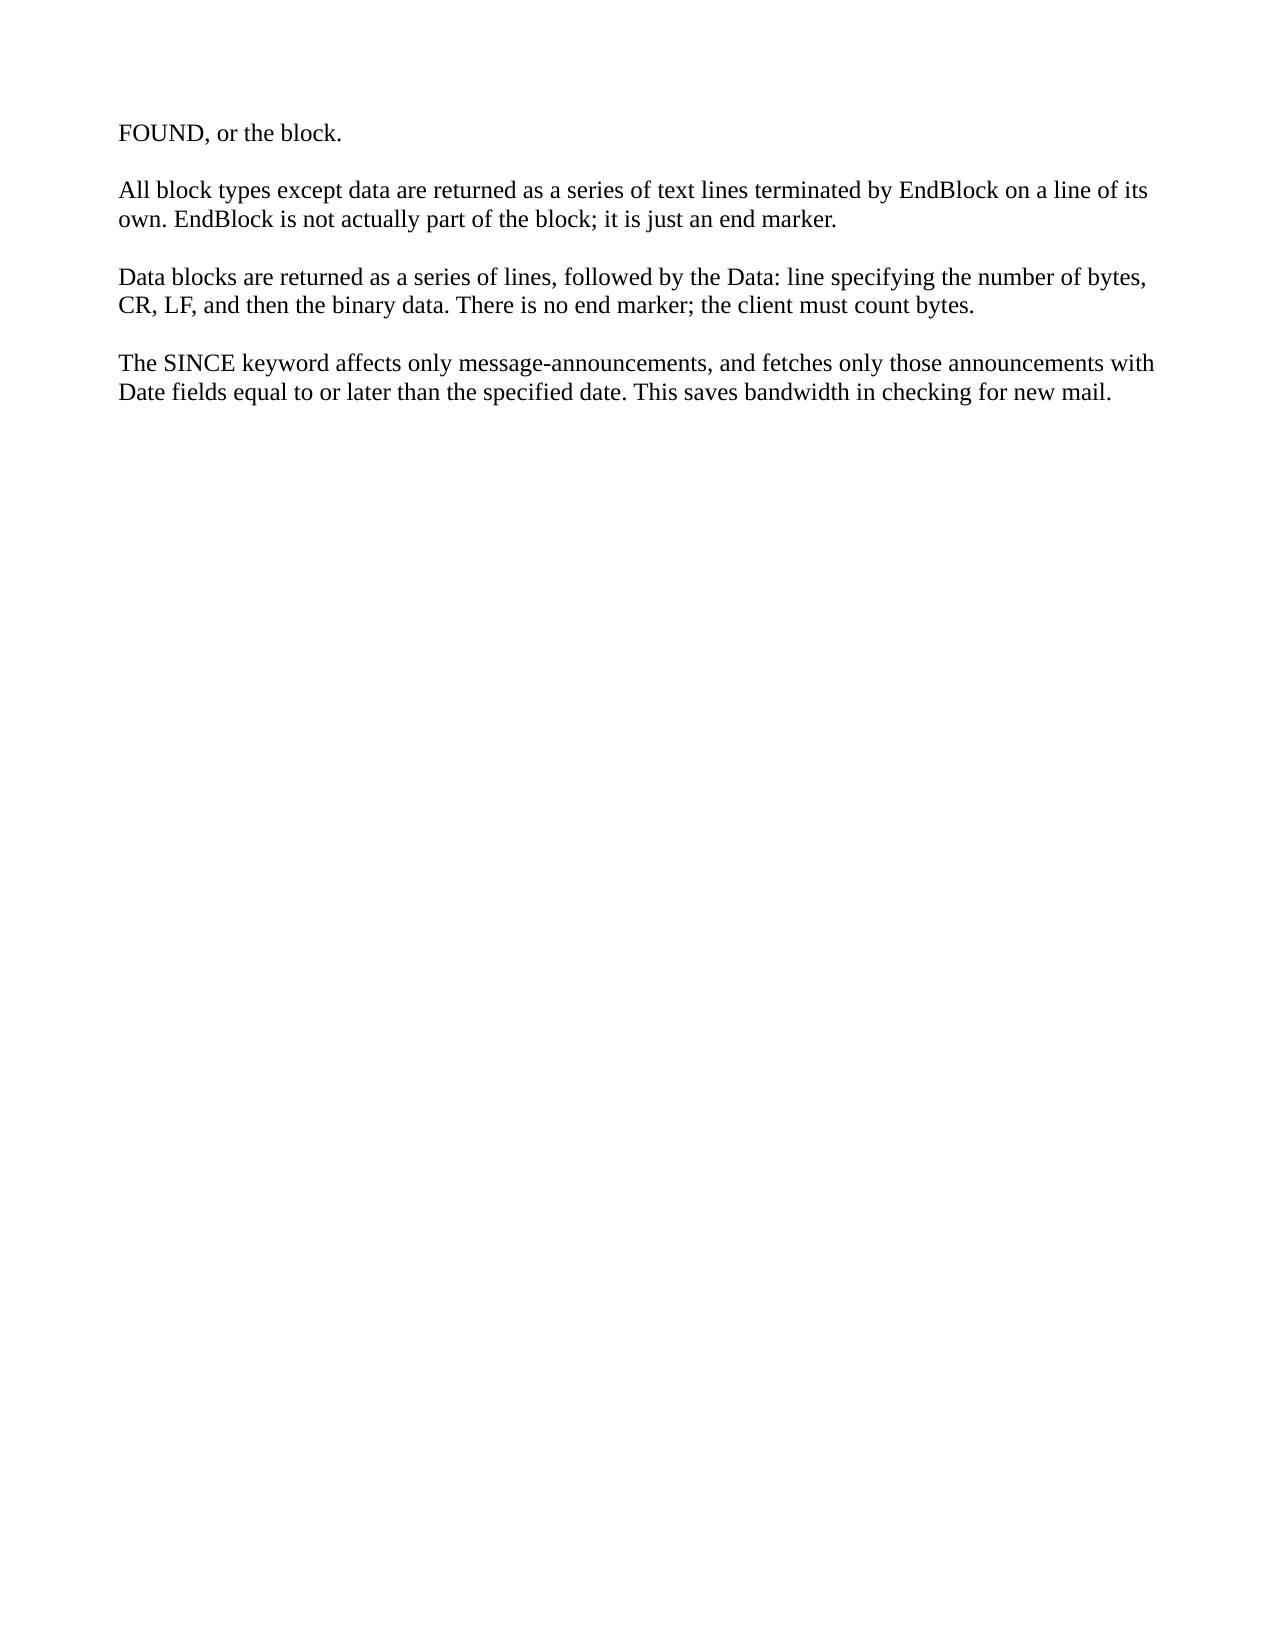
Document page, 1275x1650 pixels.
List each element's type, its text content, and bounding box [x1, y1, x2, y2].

text The SINCE keyword affects only message-announcements, and fetches only those announcements with Date fields equal to or later than the specified date. This saves bandwidth in checking for new mail. [118, 348, 1157, 406]
text FOUND, or the block. [118, 118, 1157, 147]
text Data blocks are returned as a series of lines, followed by the Data: line specifying the number of bytes, CR, LF, and then the binary data. There is no end marker; the client must count bytes. [118, 262, 1157, 319]
text All block types except data are returned as a series of text lines terminated by EndBlock on a line of its own. EndBlock is not actually part of the block; it is just an end marker. [118, 176, 1157, 233]
